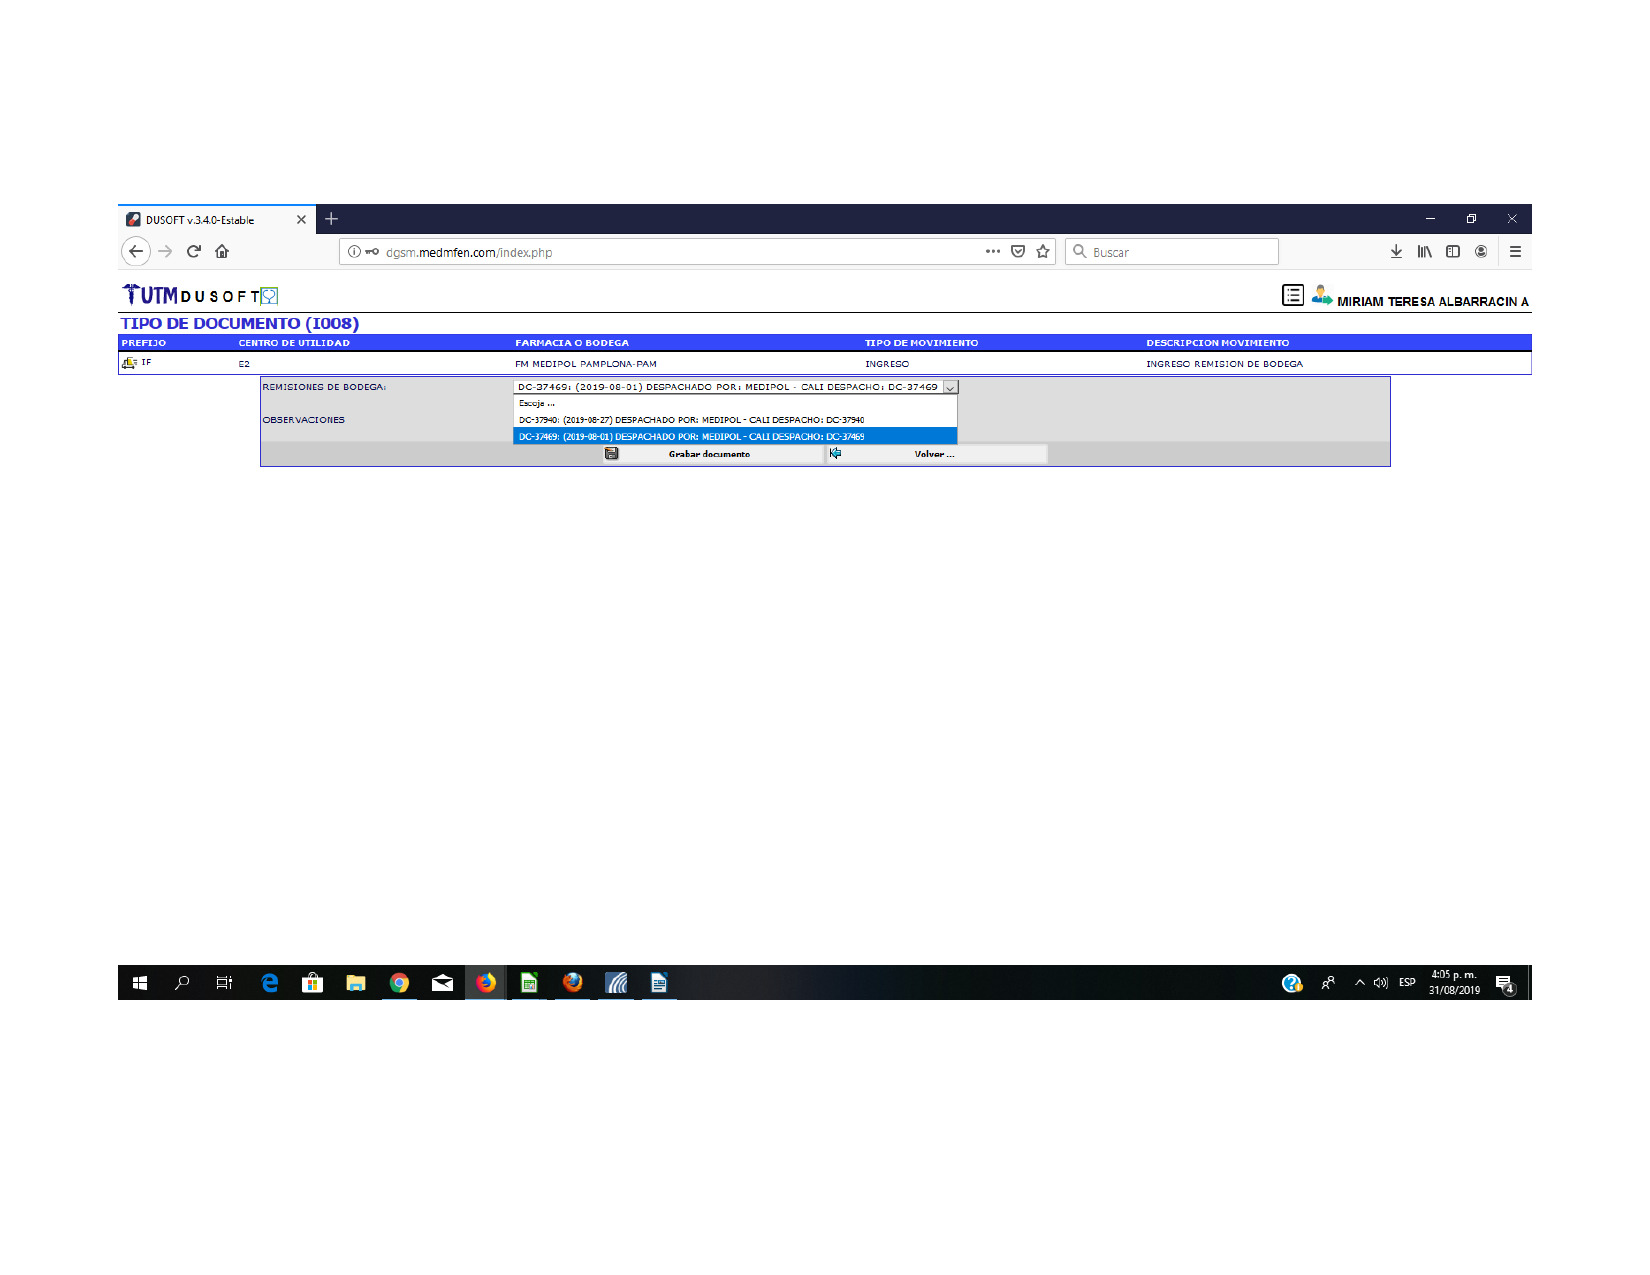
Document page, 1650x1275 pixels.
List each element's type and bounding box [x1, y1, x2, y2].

picture [118, 204, 1532, 1000]
